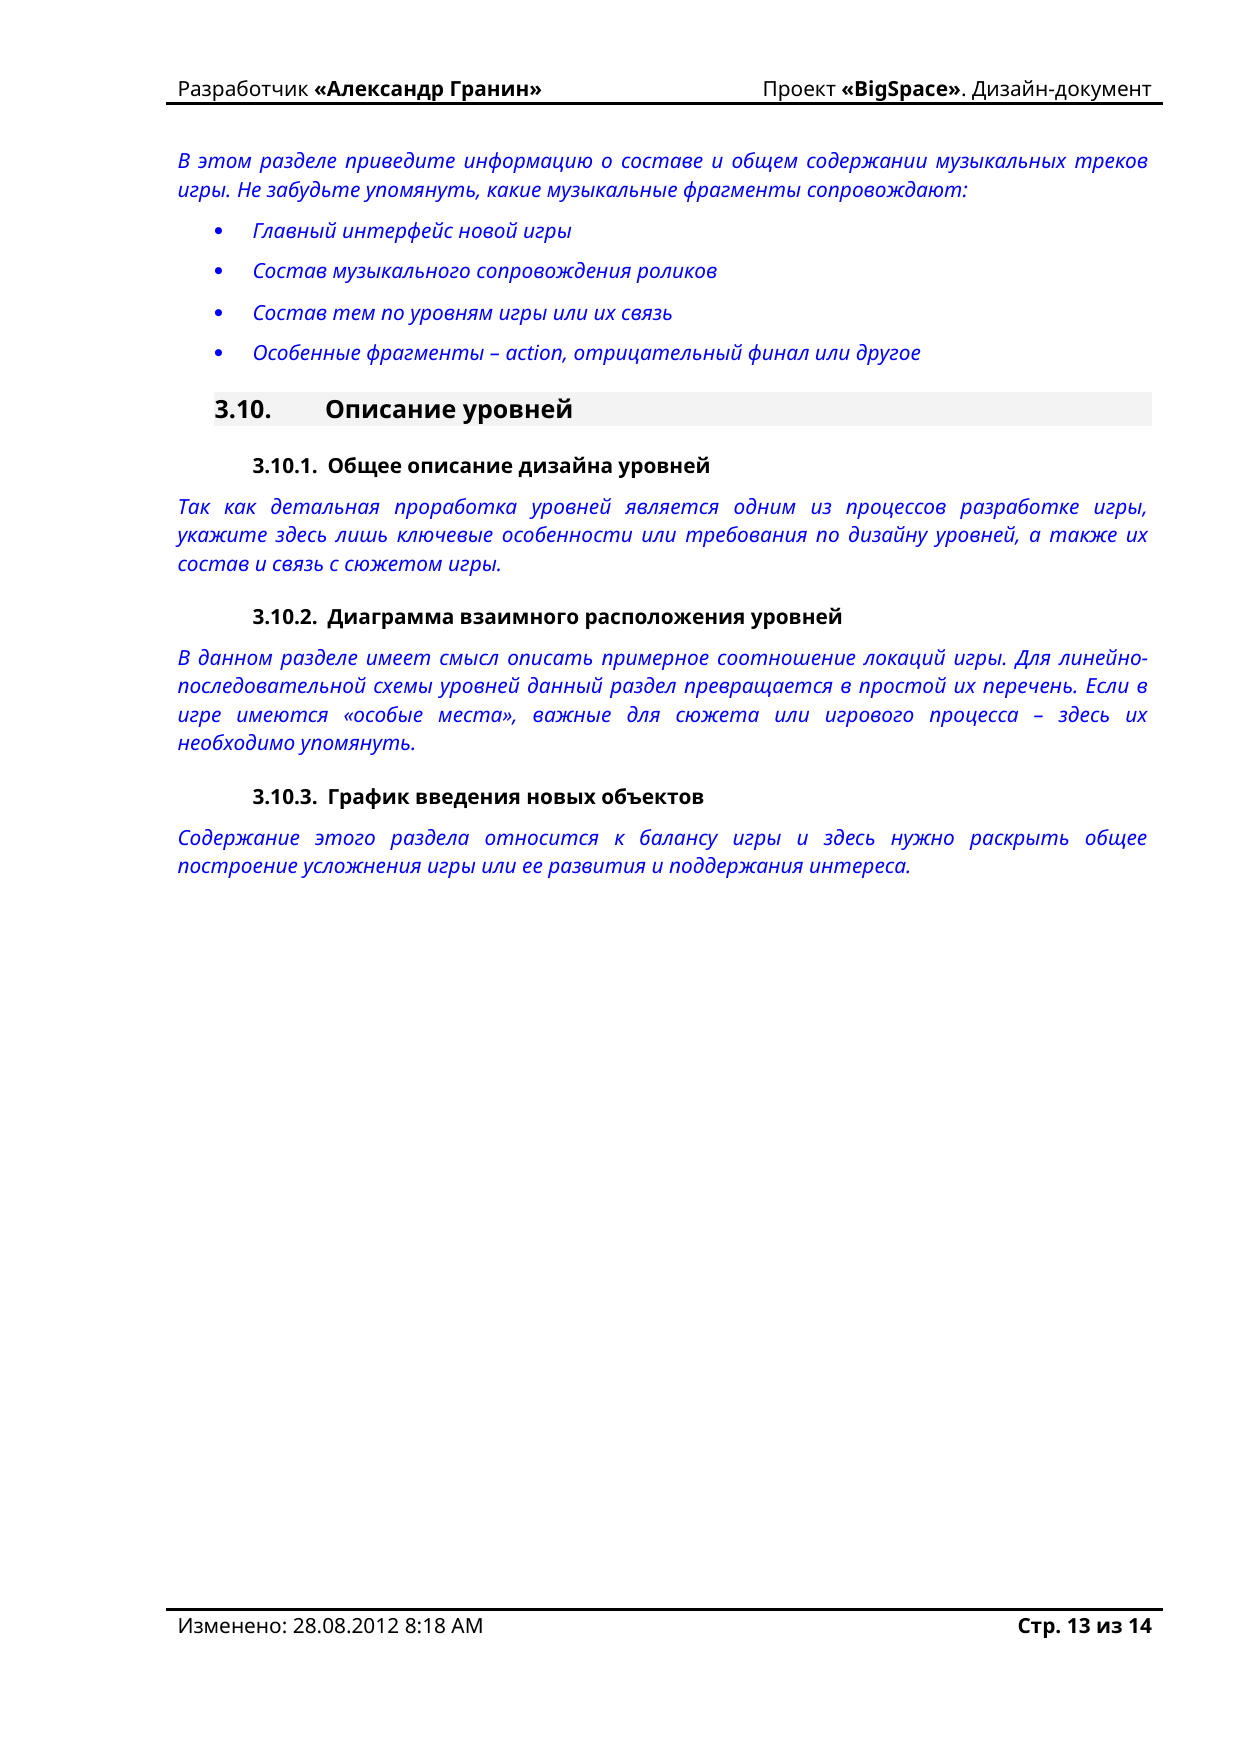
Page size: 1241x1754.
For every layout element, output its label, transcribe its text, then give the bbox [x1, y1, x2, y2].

subtitle Описание уровней [214, 392, 1152, 426]
text В данном разделе имеет смысл описать примерное соотношение локаций игры. Для линейно-последовательной схемы уровней данный раздел превращается в простой их перечень. Если в игре имеются «особые места», важные для сюжета или игрового процесса – здесь их необходимо упомянуть. [177, 643, 1152, 757]
list Особенные фрагменты – action, отрицательный финал или другое [215, 338, 1152, 367]
subtitle График введения новых объектов [252, 782, 1152, 810]
list Состав тем по уровням игры или их связь [215, 298, 1152, 326]
subtitle Общее описание дизайна уровней [252, 451, 1152, 479]
text Так как детальная проработка уровней является одним из процессов разработке игры, укажите здесь лишь ключевые особенности или требования по дизайну уровней, а также их состав и связь с сюжетом игры. [177, 492, 1152, 577]
text Содержание этого раздела относится к балансу игры и здесь нужно раскрыть общее построение усложнения игры или ее развития и поддержания интереса. [177, 823, 1152, 880]
subtitle Диаграмма взаимного расположения уровней [252, 602, 1152, 631]
list Главный интерфейс новой игры [215, 216, 1152, 244]
text В этом разделе приведите информацию о составе и общем содержании музыкальных треков игры. Не забудьте упомянуть, какие музыкальные фрагменты сопровождают: [177, 146, 1152, 203]
list Состав музыкального сопровождения роликов [215, 257, 1152, 285]
